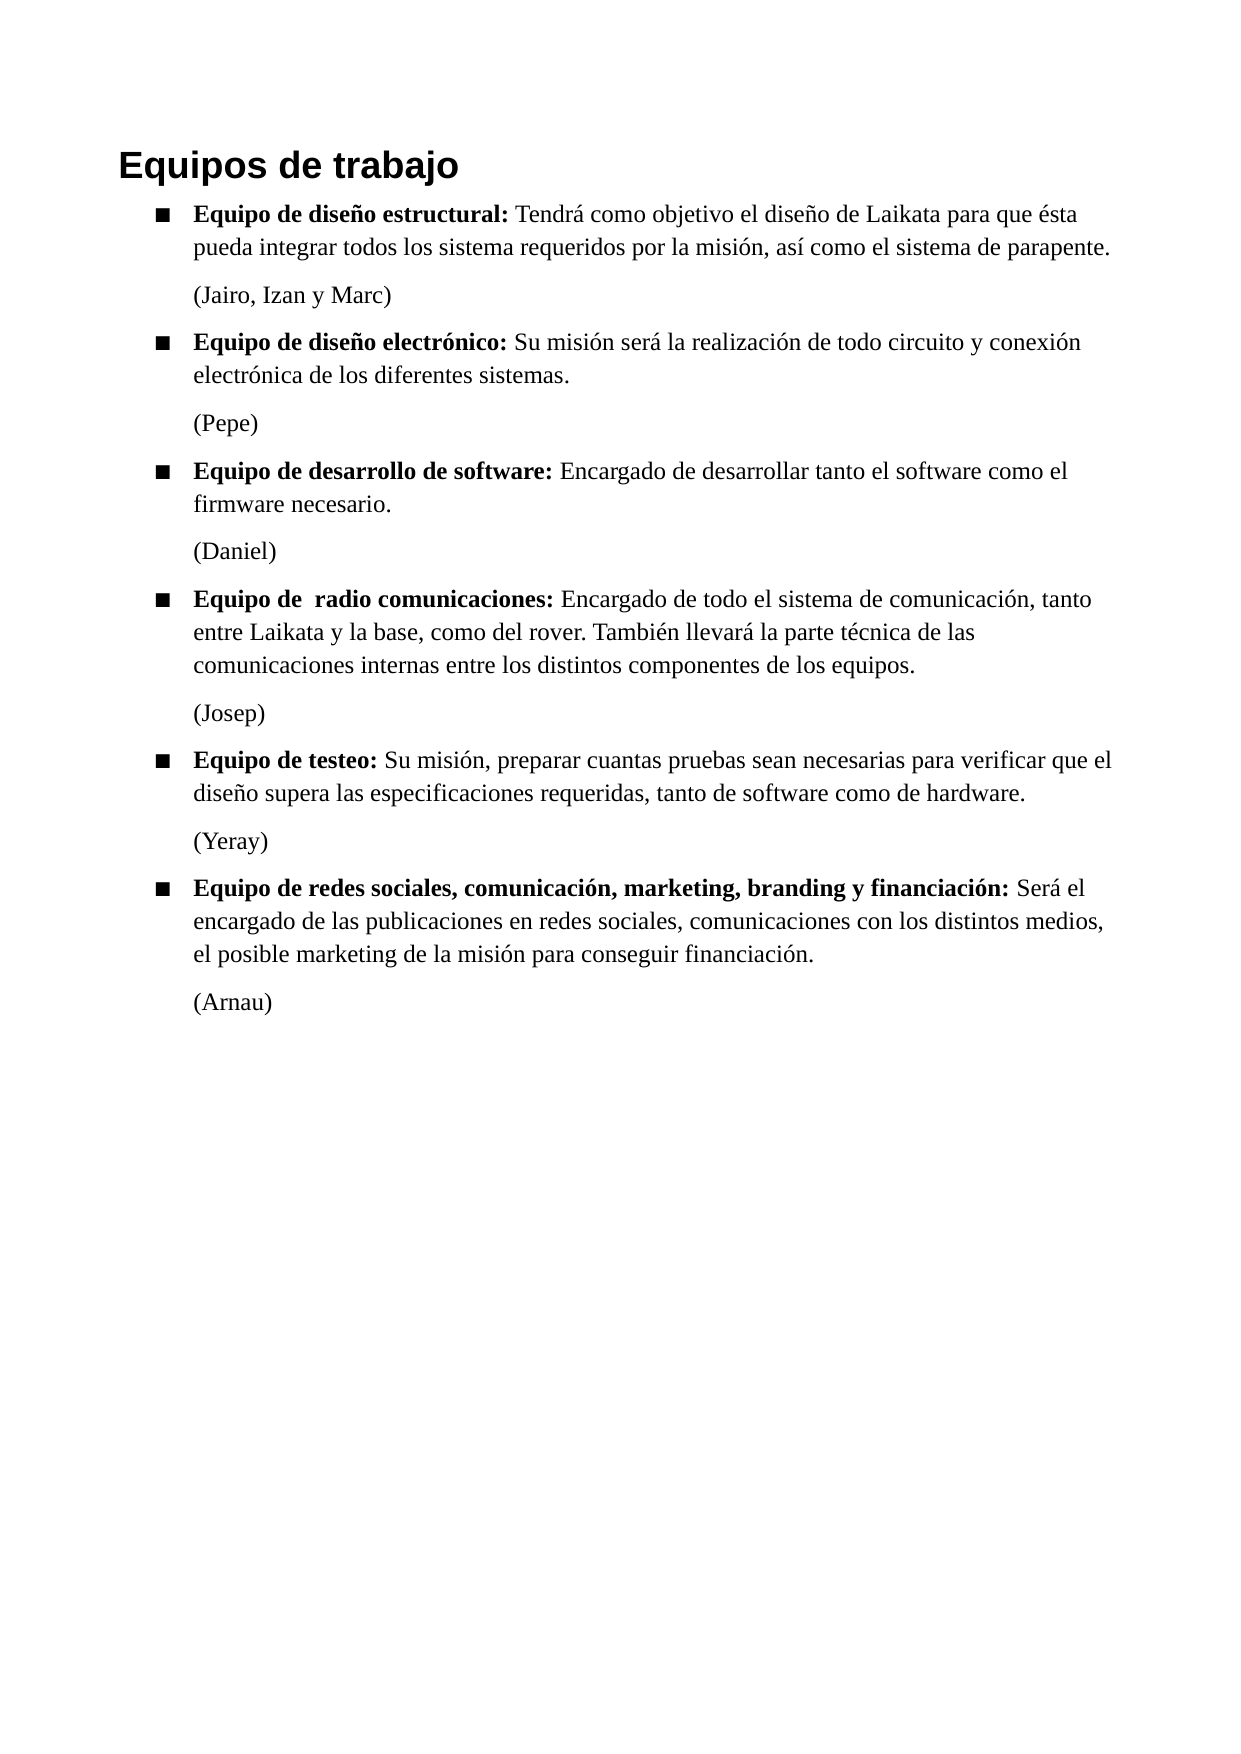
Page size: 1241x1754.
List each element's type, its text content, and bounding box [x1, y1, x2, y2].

list (Yeray) [156, 826, 1122, 854]
list Equipo de desarrollo de software: Encargado de desarrollar tanto el software como el firmware necesario. [156, 456, 1122, 517]
list (Jairo, Izan y Marc) [156, 280, 1122, 309]
list Equipo de testeo: Su misión, preparar cuantas pruebas sean necesarias para verificar que el diseño supera las especificaciones requeridas, tanto de software como de hardware. [156, 745, 1122, 807]
list Equipo de diseño estructural: Tendrá como objetivo el diseño de Laikata para que ésta pueda integrar todos los sistema requeridos por la misión, así como el sistema de parapente. [156, 199, 1122, 261]
list (Arnau) [156, 987, 1122, 1016]
list Equipo de radio comunicaciones: Encargado de todo el sistema de comunicación, tanto entre Laikata y la base, como del rover. También llevará la parte técnica de las comunicaciones internas entre los distintos componentes de los equipos. [156, 584, 1122, 679]
list Equipo de redes sociales, comunicación, marketing, branding y financiación: Será el encargado de las publicaciones en redes sociales, comunicaciones con los distintos medios, el posible marketing de la misión para conseguir financiación. [156, 873, 1122, 968]
list (Daniel) [156, 536, 1122, 565]
list Equipo de diseño electrónico: Su misión será la realización de todo circuito y conexión electrónica de los diferentes sistemas. [156, 327, 1122, 389]
subtitle Equipos de trabajo [118, 143, 1122, 187]
list (Pepe) [156, 408, 1122, 437]
list (Josep) [156, 698, 1122, 726]
